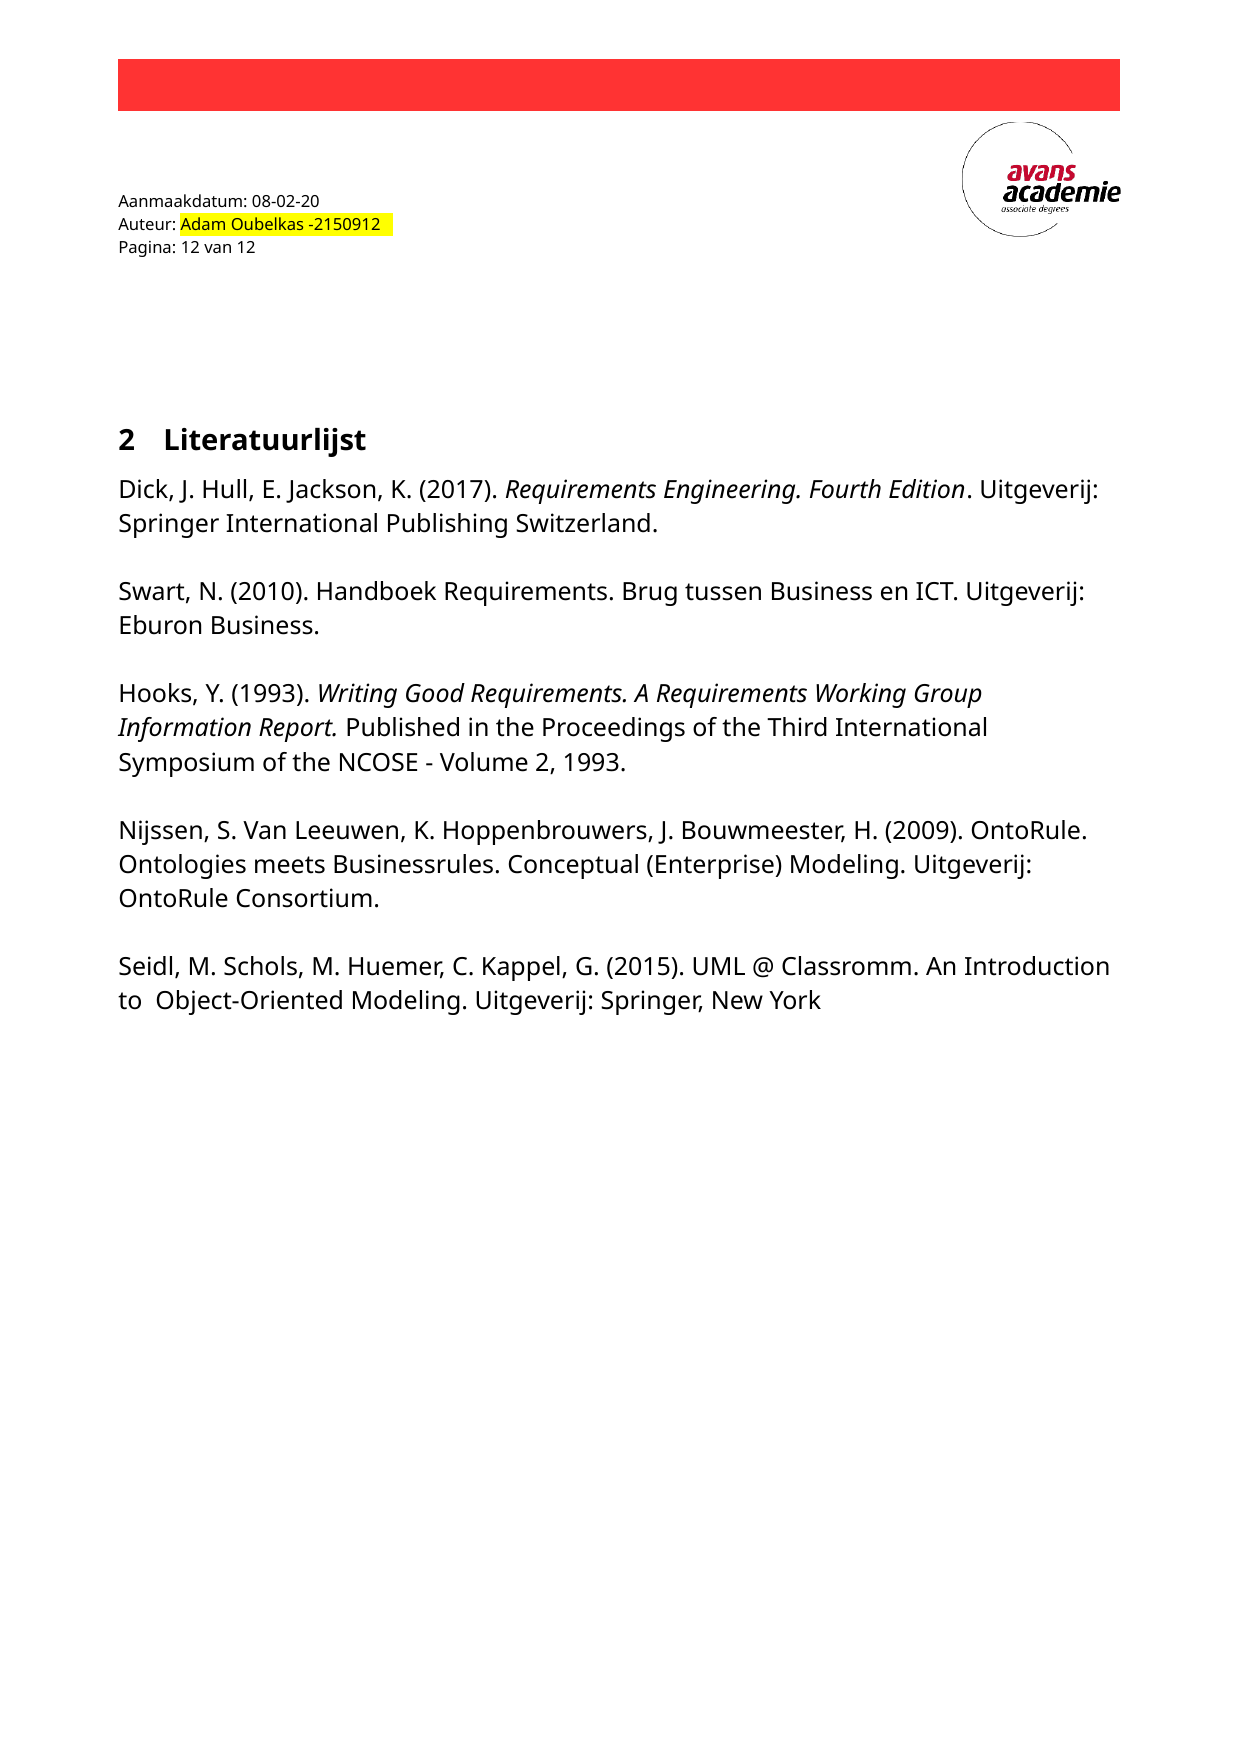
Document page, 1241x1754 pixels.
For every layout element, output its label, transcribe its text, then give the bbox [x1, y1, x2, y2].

text Hooks, Y. (1993). Writing Good Requirements. A Requirements Working Group Information Report. Published in the Proceedings of the Third International Symposium of the NCOSE - Volume 2, 1993. [118, 676, 1122, 778]
subtitle Literatuurlijst [118, 419, 1122, 459]
text Dick, J. Hull, E. Jackson, K. (2017). Requirements Engineering. Fourth Edition. Uitgeverij: Springer International Publishing Switzerland. [118, 472, 1122, 540]
text Nijssen, S. Van Leeuwen, K. Hoppenbrouwers, J. Bouwmeester, H. (2009). OntoRule. Ontologies meets Businessrules. Conceptual (Enterprise) Modeling. Uitgeverij: OntoRule Consortium. [118, 812, 1122, 914]
text Swart, N. (2010). Handboek Requirements. Brug tussen Business en ICT. Uitgeverij: Eburon Business. [118, 574, 1122, 642]
text Seidl, M. Schols, M. Huemer, C. Kappel, G. (2015). UML @ Classromm. An Introduction to Object-Oriented Modeling. Uitgeverij: Springer, New York [118, 948, 1122, 1017]
